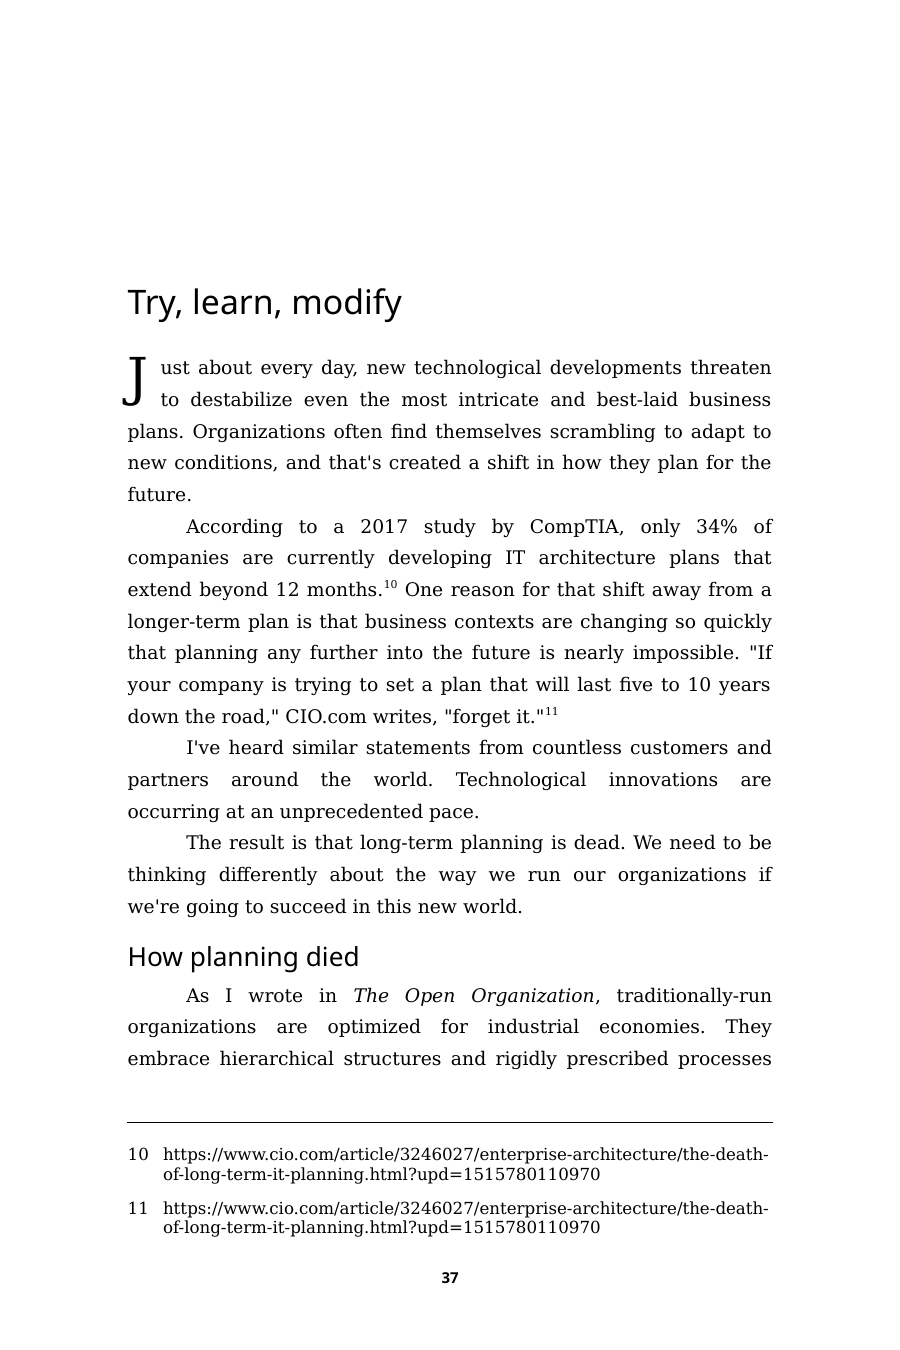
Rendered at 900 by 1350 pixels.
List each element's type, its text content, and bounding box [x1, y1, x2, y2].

subtitle Try, learn, modify [127, 283, 772, 322]
text According to a 2017 study by CompTIA, only 34% of companies are currently developing IT architecture plans that extend beyond 12 months. One reason for that shift away from a longer-term plan is that business contexts are changing so quickly that planning any further into the future is nearly impossible. "If your company is trying to set a plan that will last five to 10 years down the road," CIO.com writes, "forget it." [127, 516, 772, 727]
subtitle How planning died [127, 942, 772, 972]
text As I wrote in The Open Organization, traditionally-run organizations are optimized for industrial economies. They embrace hierarchical structures and rigidly prescribed processes [127, 985, 772, 1070]
text I've heard similar statements from countless customers and partners around the world. Technological innovations are occurring at an unprecedented pace. [127, 737, 772, 822]
text Just about every day, new technological developments threaten to destabilize even the most intricate and best-laid business plans. Organizations often find themselves scrambling to adapt to new conditions, and that's created a shift in how they plan for the future. [127, 357, 772, 506]
text https://www.cio.com/article/3246027/enterprise-architecture/the-death-of-long-term-it-planning.html?upd=1515780110970 [127, 1145, 772, 1184]
text https://www.cio.com/article/3246027/enterprise-architecture/the-death-of-long-term-it-planning.html?upd=1515780110970 [127, 1199, 772, 1237]
text The result is that long-term planning is dead. We need to be thinking differently about the way we run our organizations if we're going to succeed in this new world. [127, 832, 772, 917]
